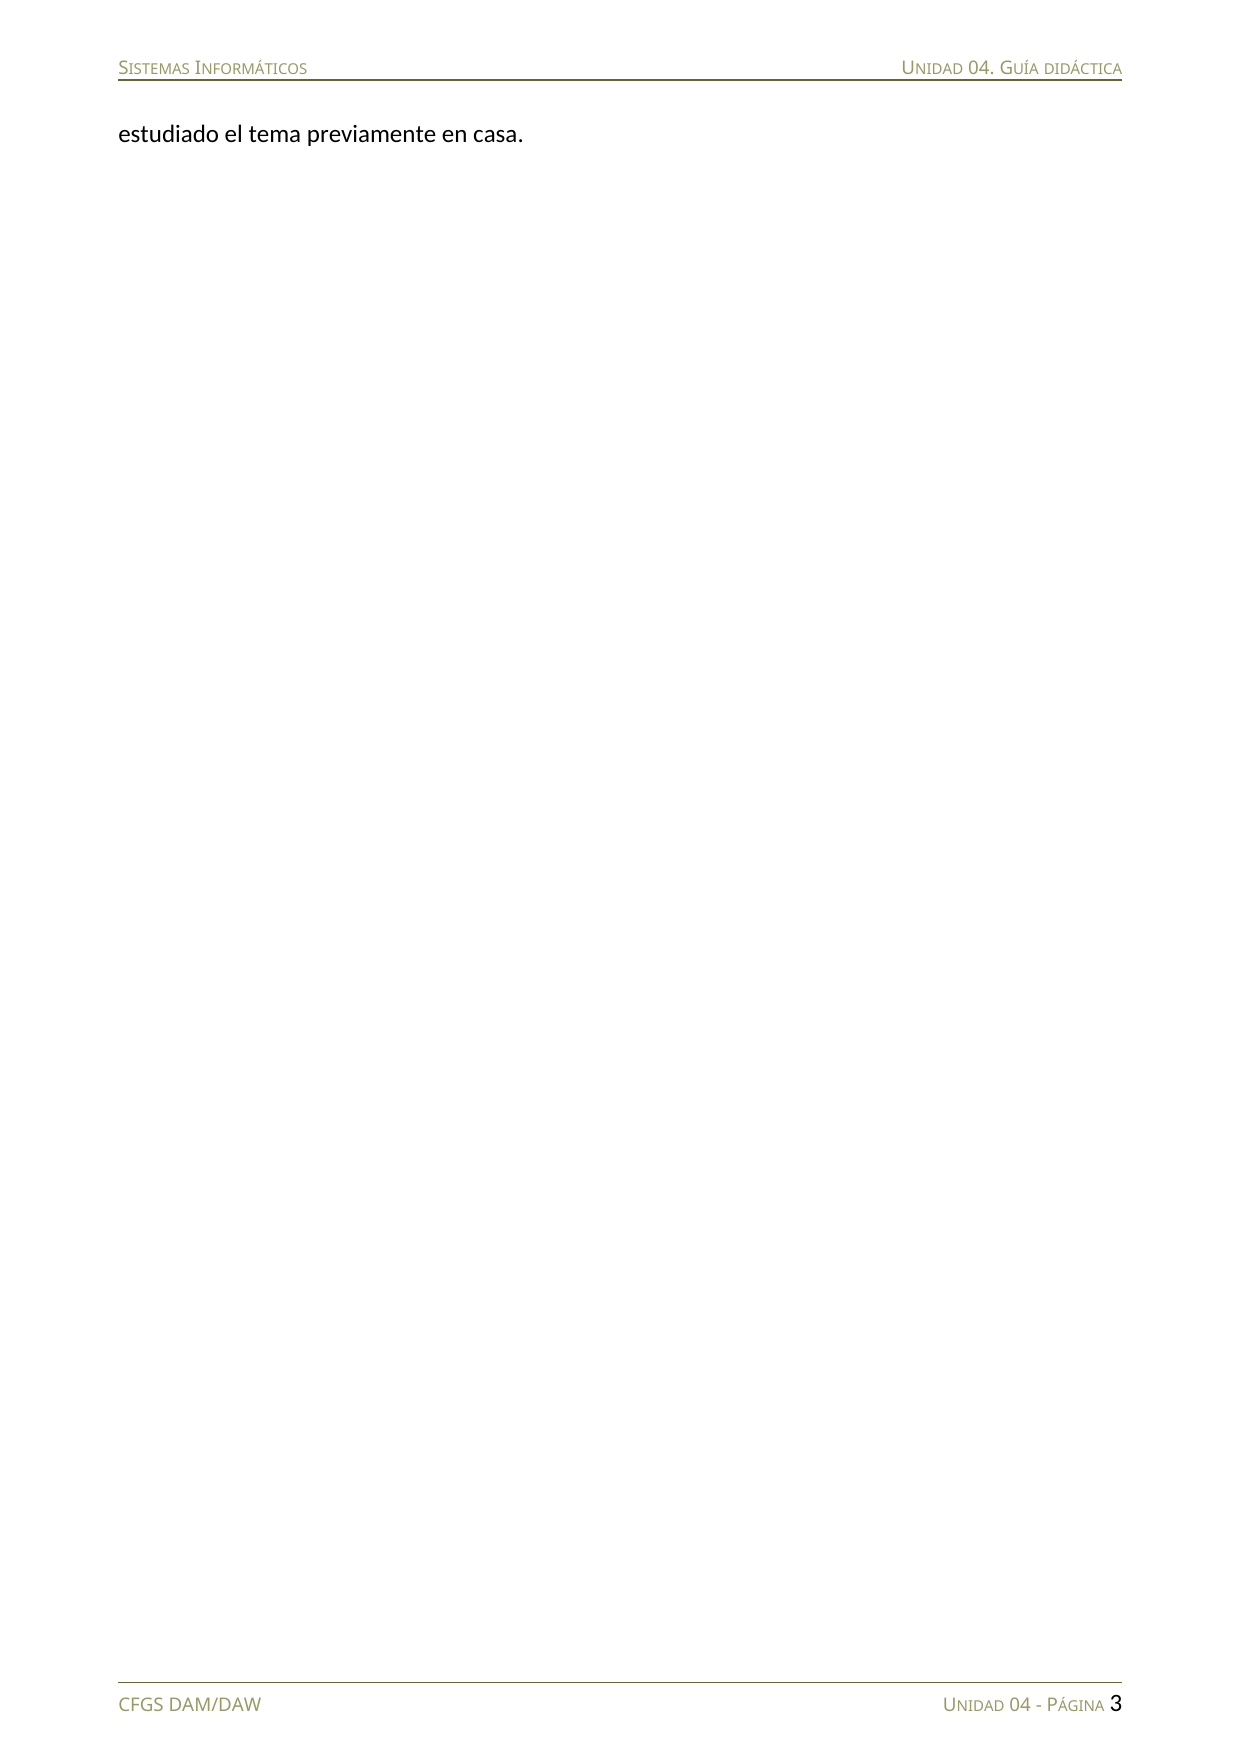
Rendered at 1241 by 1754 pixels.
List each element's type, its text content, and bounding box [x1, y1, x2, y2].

text estudiado el tema previamente en casa. [118, 118, 1122, 148]
